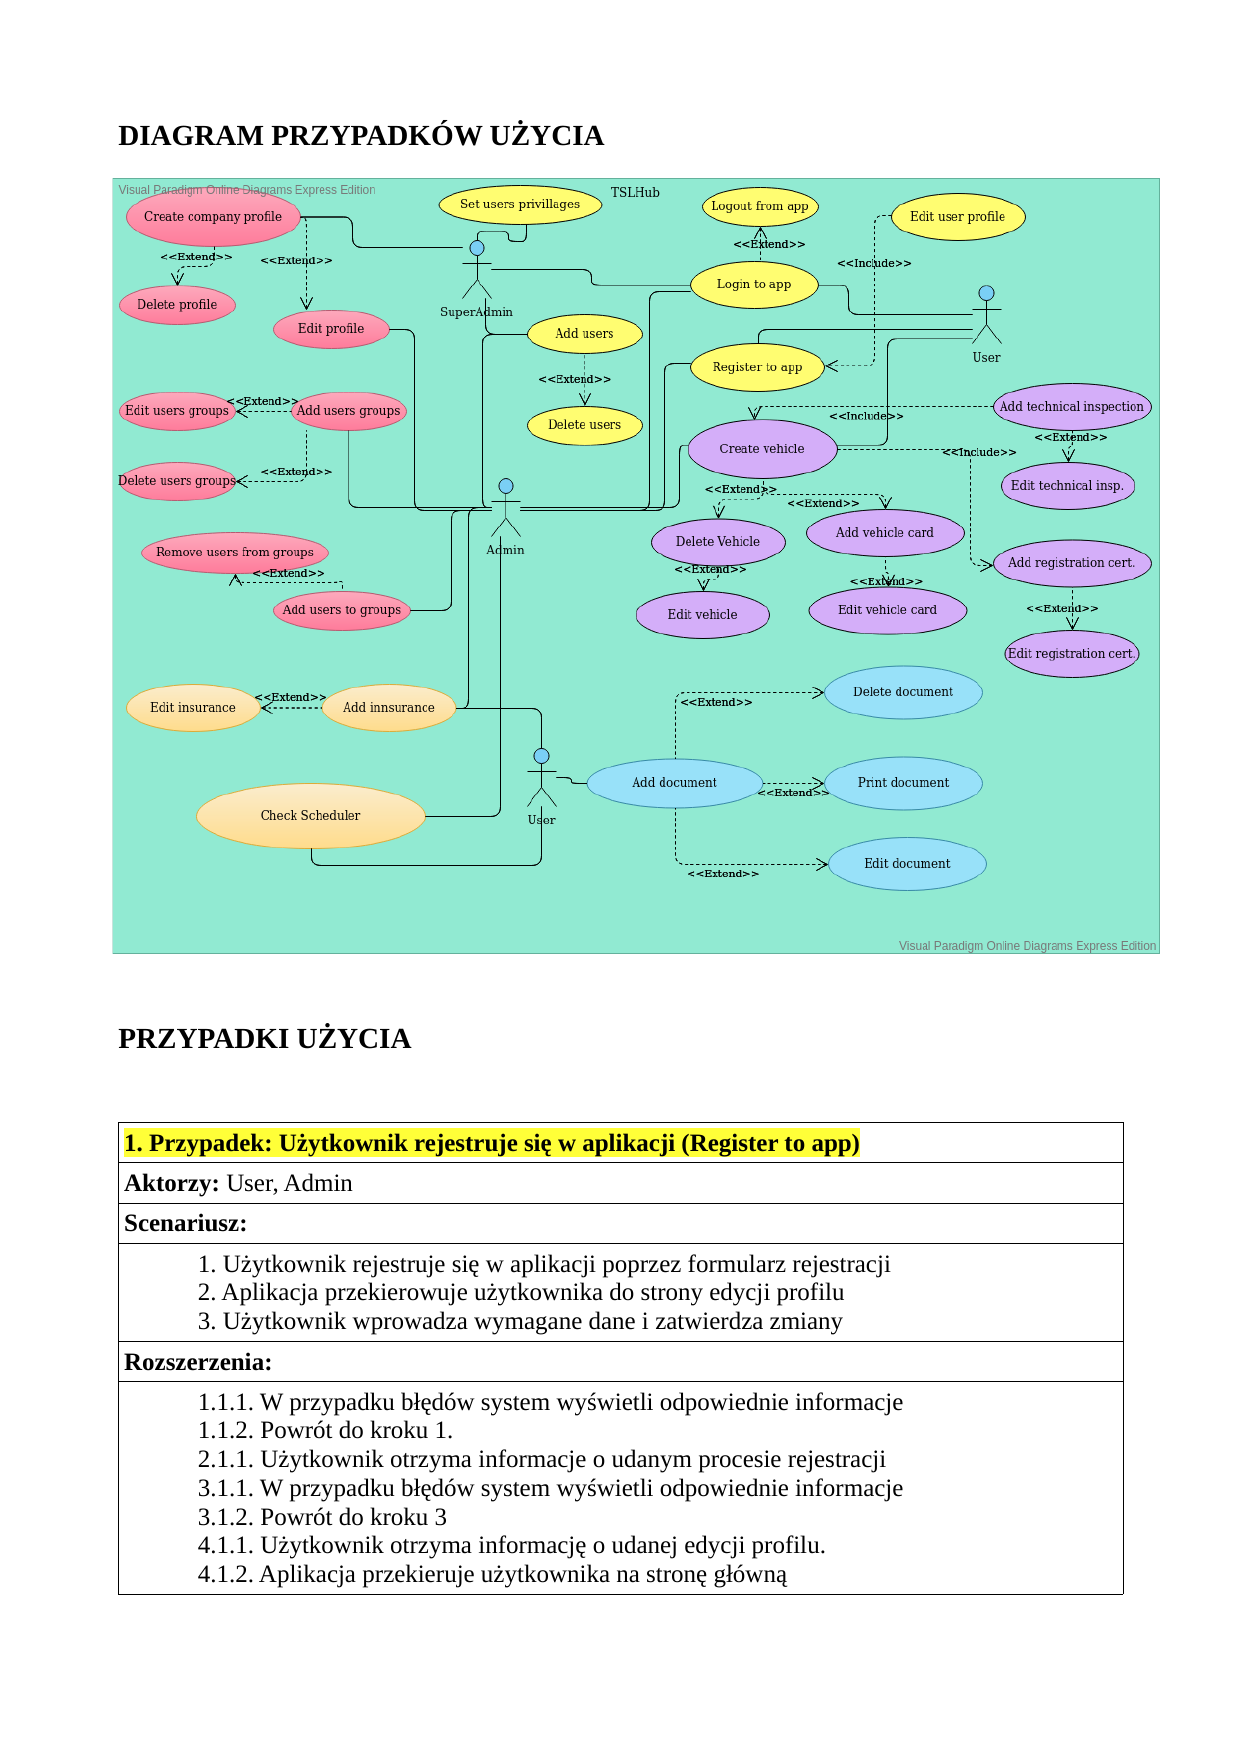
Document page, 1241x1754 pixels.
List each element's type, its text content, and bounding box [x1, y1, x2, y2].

text DIAGRAM PRZYPADKÓW UŻYCIA [118, 118, 1122, 152]
table_header 1. Przypadek: Użytkownik rejestruje się w aplikacji (Register to app) [119, 1123, 1123, 1162]
table_cell 1. Użytkownik rejestruje się w aplikacji poprzez formularz rejestracji 2. Aplikacja przekierowuje użytkownika do strony edycji profilu 3. Użytkownik wprowadza wymagane dane i zatwierdza zmiany [119, 1244, 1123, 1341]
table_cell 1.1.1. W przypadku błędów system wyświetli odpowiednie informacje 1.1.2. Powrót do kroku 1. 2.1.1. Użytkownik otrzyma informacje o udanym procesie rejestracji 3.1.1. W przypadku błędów system wyświetli odpowiednie informacje 3.1.2. Powrót do kroku 3 4.1.1. Użytkownik otrzyma informację o udanej edycji profilu. 4.1.2. Aplikacja przekieruje użytkownika na stronę główną [119, 1382, 1123, 1594]
table_cell Rozszerzenia: [119, 1342, 1123, 1381]
picture [112, 178, 1161, 955]
text PRZYPADKI UŻYCIA [118, 1021, 1122, 1055]
table_cell Scenariusz: [119, 1204, 1123, 1243]
table_cell Aktorzy: User, Admin [119, 1163, 1123, 1203]
